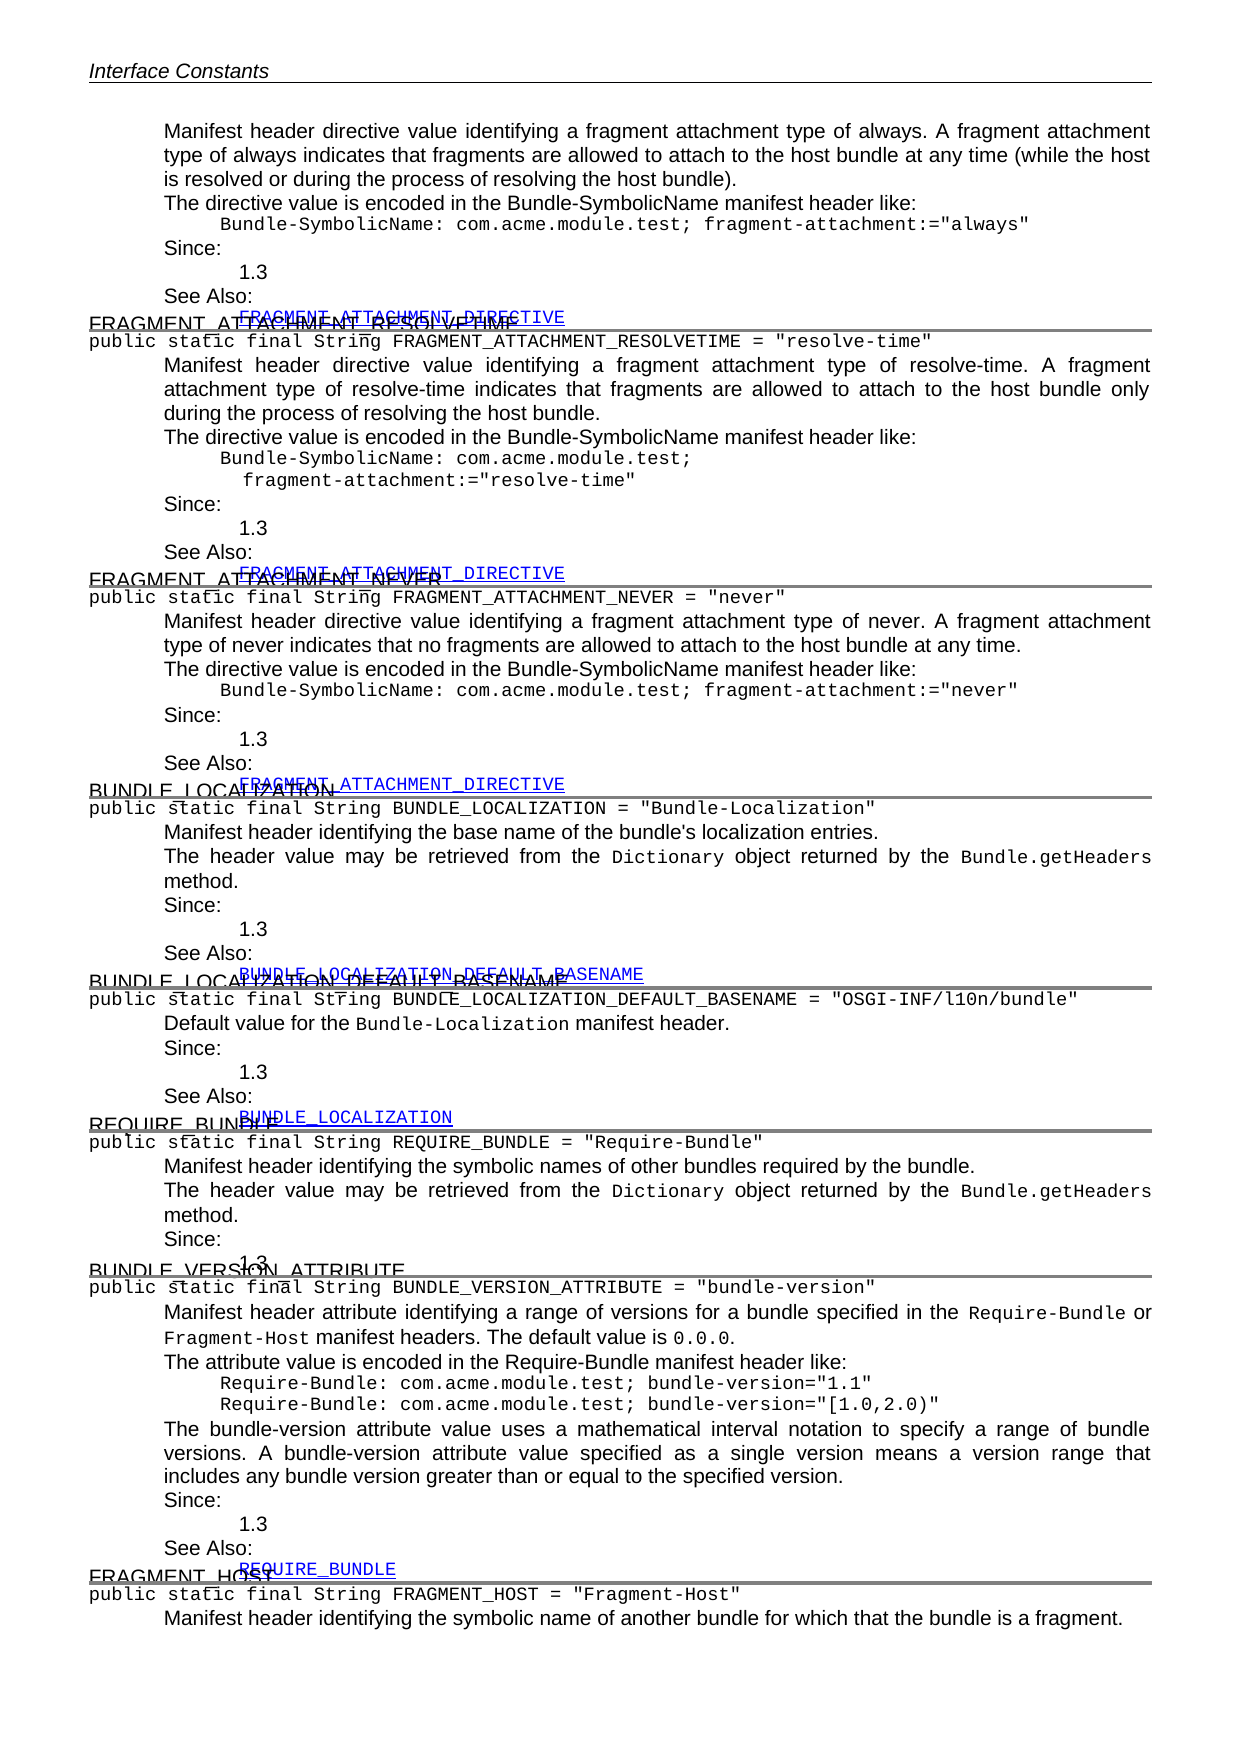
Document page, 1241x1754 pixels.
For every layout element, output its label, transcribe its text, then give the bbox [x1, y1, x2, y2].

text 1.3 [238, 259, 1152, 283]
text 1.3 [238, 516, 1152, 539]
text 1.3 [238, 1512, 1152, 1536]
text public static final String FRAGMENT_ATTACHMENT_NEVER = "never" [88, 588, 1152, 609]
text Manifest header attribute identifying a range of versions for a bundle specified in the Require-Bundle or Fragment-Host manifest headers. The default value is 0.0.0. [163, 1299, 1152, 1350]
text The attribute value is encoded in the Require-Bundle manifest header like: [163, 1350, 1152, 1374]
text See Also: [163, 539, 1152, 563]
text Require-Bundle: com.acme.module.test; bundle-version="1.1" Require-Bundle: com.acme.module.test; bundle-version="[1.0,2.0)" [163, 1374, 1152, 1416]
text public static final String BUNDLE_LOCALIZATION_DEFAULT_BASENAME = "OSGI-INF/l10n/bundle" [88, 990, 1152, 1011]
text public static final String BUNDLE_VERSION_ATTRIBUTE = "bundle-version" [88, 1278, 1152, 1299]
text Since: [163, 1036, 1152, 1060]
text See Also: [163, 750, 1152, 774]
text See Also: [163, 283, 1152, 307]
text 1.3 [238, 917, 1152, 941]
text FRAGMENT_ATTACHMENT_DIRECTIVE [238, 563, 1152, 585]
text Manifest header identifying the base name of the bundle's localization entries. [163, 820, 1152, 844]
text BUNDLE_LOCALIZATION_DEFAULT_BASENAME [238, 965, 1152, 986]
text BUNDLE_LOCALIZATION [238, 1108, 1152, 1129]
text The directive value is encoded in the Bundle-SymbolicName manifest header like: [163, 190, 1152, 214]
text Bundle-SymbolicName: com.acme.module.test; fragment-attachment:="resolve-time" [163, 449, 1152, 492]
text Default value for the Bundle-Localization manifest header. [163, 1011, 1152, 1036]
text See Also: [163, 941, 1152, 965]
text public static final String REQUIRE_BUNDLE = "Require-Bundle" [88, 1133, 1152, 1154]
text Manifest header directive value identifying a fragment attachment type of never. A fragment attachment type of never indicates that no fragments are allowed to attach to the host bundle at any time. [163, 609, 1152, 657]
text Since: [163, 236, 1152, 259]
text Manifest header identifying the symbolic names of other bundles required by the bundle. [163, 1154, 1152, 1178]
text FRAGMENT_ATTACHMENT_DIRECTIVE [238, 774, 1152, 796]
text public static final String BUNDLE_LOCALIZATION = "Bundle-Localization" [88, 799, 1152, 820]
text Since: [163, 702, 1152, 726]
text Bundle-SymbolicName: com.acme.module.test; fragment-attachment:="never" [163, 681, 1152, 702]
text See Also: [163, 1536, 1152, 1560]
text Since: [163, 893, 1152, 917]
text Since: [163, 1227, 1152, 1251]
text Manifest header directive value identifying a fragment attachment type of resolve-time. A fragment attachment type of resolve-time indicates that fragments are allowed to attach to the host bundle only during the process of resolving the host bundle. [163, 353, 1152, 425]
text Manifest header identifying the symbolic name of another bundle for which that the bundle is a fragment. [163, 1606, 1152, 1630]
text Manifest header directive value identifying a fragment attachment type of always. A fragment attachment type of always indicates that fragments are allowed to attach to the host bundle at any time (while the host is resolved or during the process of resolving the host bundle). [163, 118, 1152, 190]
text Since: [163, 492, 1152, 516]
text public static final String FRAGMENT_HOST = "Fragment-Host" [88, 1585, 1152, 1606]
text The directive value is encoded in the Bundle-SymbolicName manifest header like: [163, 425, 1152, 449]
text REQUIRE_BUNDLE [238, 1560, 1152, 1581]
text 1.3 [238, 1060, 1152, 1084]
text The header value may be retrieved from the Dictionary object returned by the Bundle.getHeaders method. [163, 844, 1152, 893]
text See Also: [163, 1084, 1152, 1108]
text The bundle-version attribute value uses a mathematical interval notation to specify a range of bundle versions. A bundle-version attribute value specified as a single version means a version range that includes any bundle version greater than or equal to the specified version. [163, 1416, 1152, 1488]
text public static final String FRAGMENT_ATTACHMENT_RESOLVETIME = "resolve-time" [88, 332, 1152, 353]
text The header value may be retrieved from the Dictionary object returned by the Bundle.getHeaders method. [163, 1178, 1152, 1227]
text Since: [163, 1488, 1152, 1512]
text 1.3 [238, 1251, 1152, 1275]
text FRAGMENT_ATTACHMENT_DIRECTIVE [238, 307, 1152, 329]
text The directive value is encoded in the Bundle-SymbolicName manifest header like: [163, 657, 1152, 681]
text 1.3 [238, 726, 1152, 750]
text Bundle-SymbolicName: com.acme.module.test; fragment-attachment:="always" [163, 214, 1152, 236]
